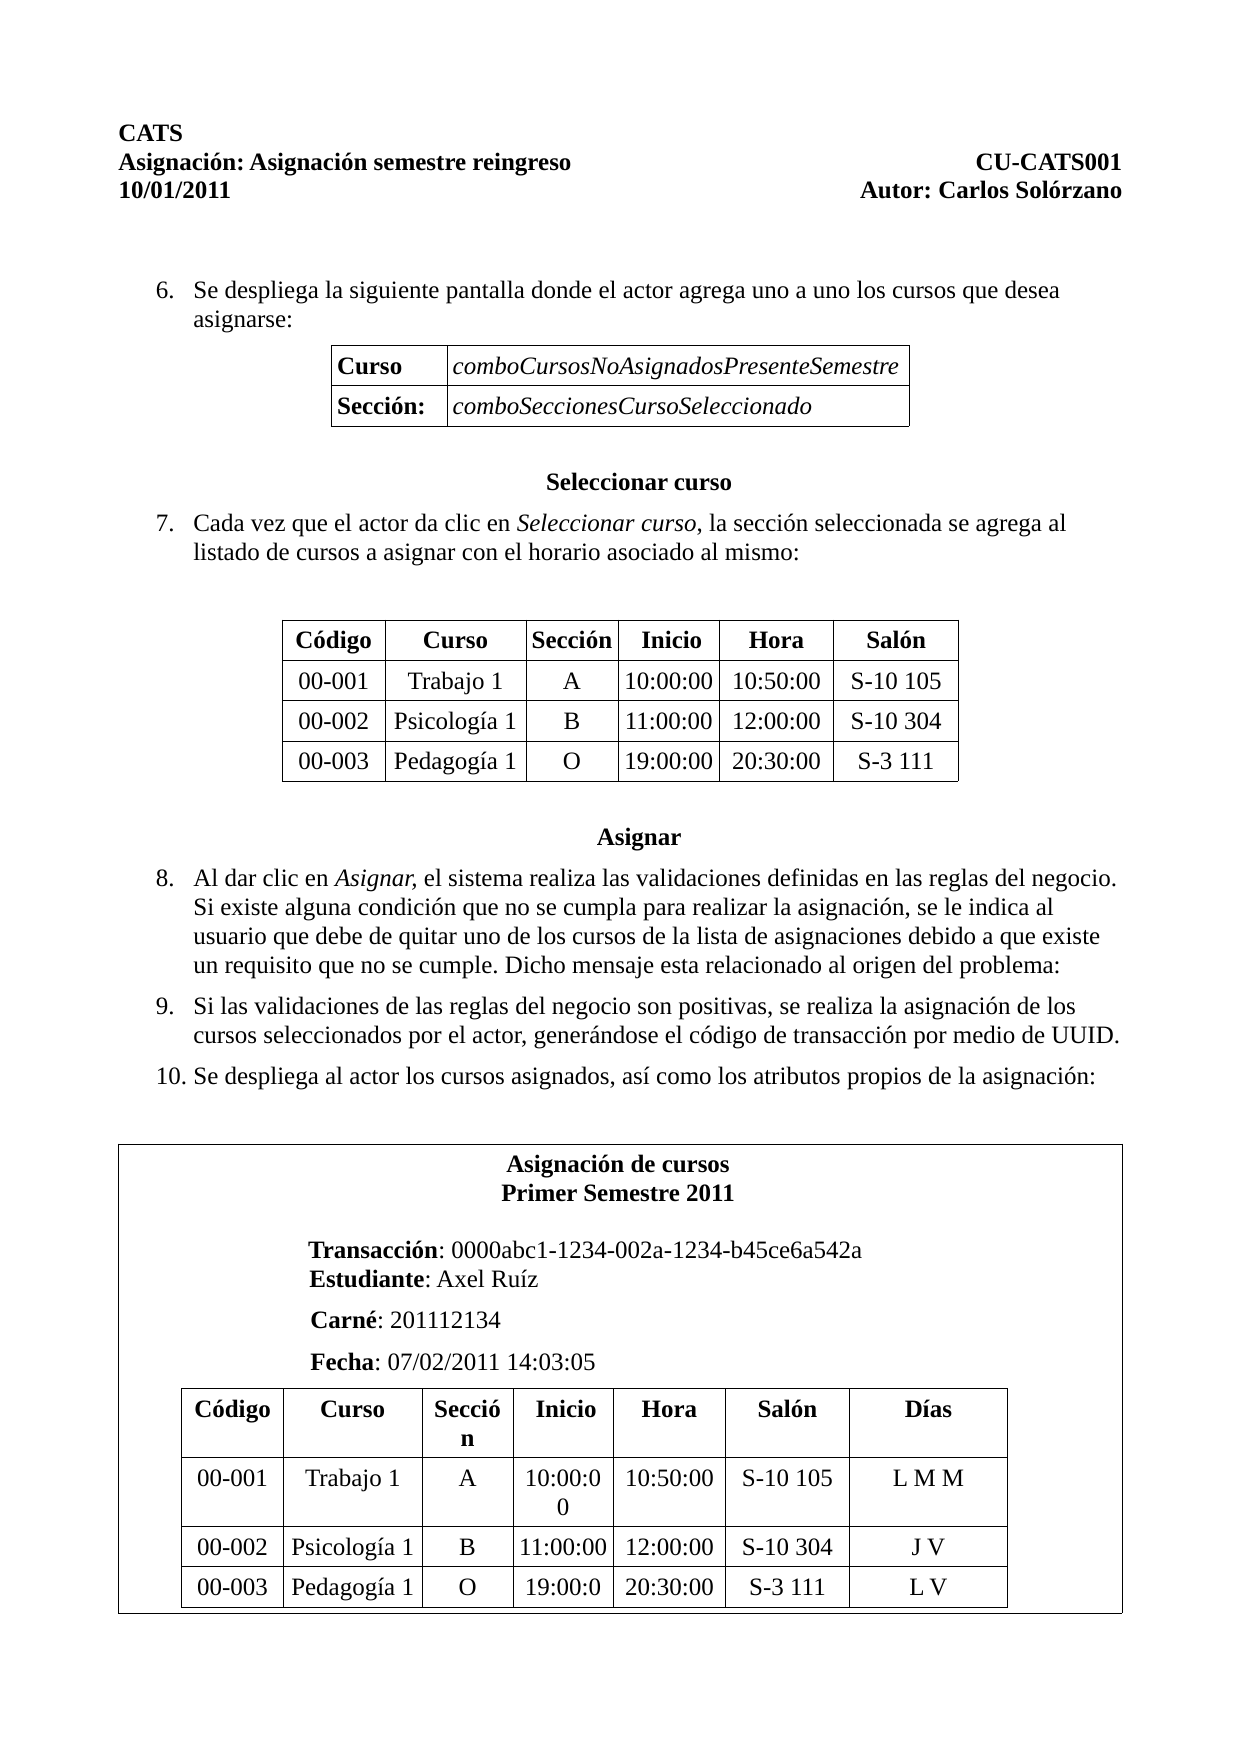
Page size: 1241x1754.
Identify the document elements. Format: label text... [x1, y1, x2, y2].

table_cell 10:50:00 [720, 661, 833, 700]
table_header Asignación de cursos Primer Semestre 2011 Transacción: 0000abc1-1234-002a-1234-b45ce6a542a Estudiante: Axel Ruíz Carné: 201112134 Fecha: 07/02/2011 14:03:05 [119, 1145, 1122, 1613]
table_cell Psicología 1 [386, 701, 526, 741]
table_cell S-3 111 [834, 742, 958, 781]
table_cell S-10 105 [834, 661, 958, 700]
table_cell S-3 111 [726, 1567, 849, 1607]
table_cell 19:00:00 [619, 742, 719, 781]
table_cell O [423, 1567, 513, 1607]
table_header Salón [834, 621, 958, 660]
table_cell L V [850, 1567, 1007, 1607]
table_header Sección [423, 1389, 513, 1457]
table_cell 10:50:00 [614, 1458, 725, 1526]
table_cell B [527, 701, 618, 741]
table_cell 00-001 [182, 1458, 283, 1526]
table_cell comboSeccionesCursoSeleccionado [448, 386, 909, 426]
table_header Hora [720, 621, 833, 660]
text Seleccionar curso [156, 467, 1122, 496]
table_cell Sección: [332, 386, 447, 426]
table_cell S-10 304 [834, 701, 958, 741]
table_cell 11:00:00 [514, 1527, 613, 1566]
table_header Salón [726, 1389, 849, 1457]
table_cell 10:00:00 [619, 661, 719, 700]
table_cell 00-003 [283, 742, 385, 781]
table_cell A [527, 661, 618, 700]
table_cell A [423, 1458, 513, 1526]
table_header Hora [614, 1389, 725, 1457]
table_cell 20:30:00 [720, 742, 833, 781]
table_header Sección [527, 621, 618, 660]
table_cell S-10 105 [726, 1458, 849, 1526]
table_header Inicio [619, 621, 719, 660]
table_cell Pedagogía 1 [386, 742, 526, 781]
table_cell 12:00:00 [720, 701, 833, 741]
table_cell 00-002 [283, 701, 385, 741]
table_cell 00-002 [182, 1527, 283, 1566]
table_cell O [527, 742, 618, 781]
table_cell S-10 304 [726, 1527, 849, 1566]
table_header Curso [284, 1389, 422, 1457]
table_header Código [182, 1389, 283, 1457]
list Se despliega al actor los cursos asignados, así como los atributos propios de la asignación: [156, 1061, 1122, 1090]
text Asignar [156, 822, 1122, 851]
table_header comboCursosNoAsignadosPresenteSemestre [448, 346, 909, 385]
table_cell 10:00:00 [514, 1458, 613, 1526]
table_cell L M M [850, 1458, 1007, 1526]
table_header Días [850, 1389, 1007, 1457]
table_cell Pedagogía 1 [284, 1567, 422, 1607]
table_cell 11:00:00 [619, 701, 719, 741]
table_cell Trabajo 1 [386, 661, 526, 700]
table_header Código [283, 621, 385, 660]
list Si las validaciones de las reglas del negocio son positivas, se realiza la asignación de los cursos seleccionados por el actor, generándose el código de transacción por medio de UUID. [156, 991, 1122, 1048]
table_cell B [423, 1527, 513, 1566]
table_header Inicio [514, 1389, 613, 1457]
table_cell J V [850, 1527, 1007, 1566]
table_cell 12:00:00 [614, 1527, 725, 1566]
list Al dar clic en Asignar, el sistema realiza las validaciones definidas en las reglas del negocio. Si existe alguna condición que no se cumpla para realizar la asignación, se le indica al usuario que debe de quitar uno de los cursos de la lista de asignaciones debido a que existe un requisito que no se cumple. Dicho mensaje esta relacionado al origen del problema: [156, 863, 1122, 978]
list Cada vez que el actor da clic en Seleccionar curso, la sección seleccionada se agrega al listado de cursos a asignar con el horario asociado al mismo: [156, 508, 1122, 566]
table_cell Trabajo 1 [284, 1458, 422, 1526]
table_cell Psicología 1 [284, 1527, 422, 1566]
list Se despliega la siguiente pantalla donde el actor agrega uno a uno los cursos que desea asignarse: [156, 275, 1122, 333]
table_cell 00-001 [283, 661, 385, 700]
table_header Curso [386, 621, 526, 660]
table_cell 19:00:0 [514, 1567, 613, 1607]
table_cell 00-003 [182, 1567, 283, 1607]
table_header Curso [332, 346, 447, 385]
table_cell 20:30:00 [614, 1567, 725, 1607]
